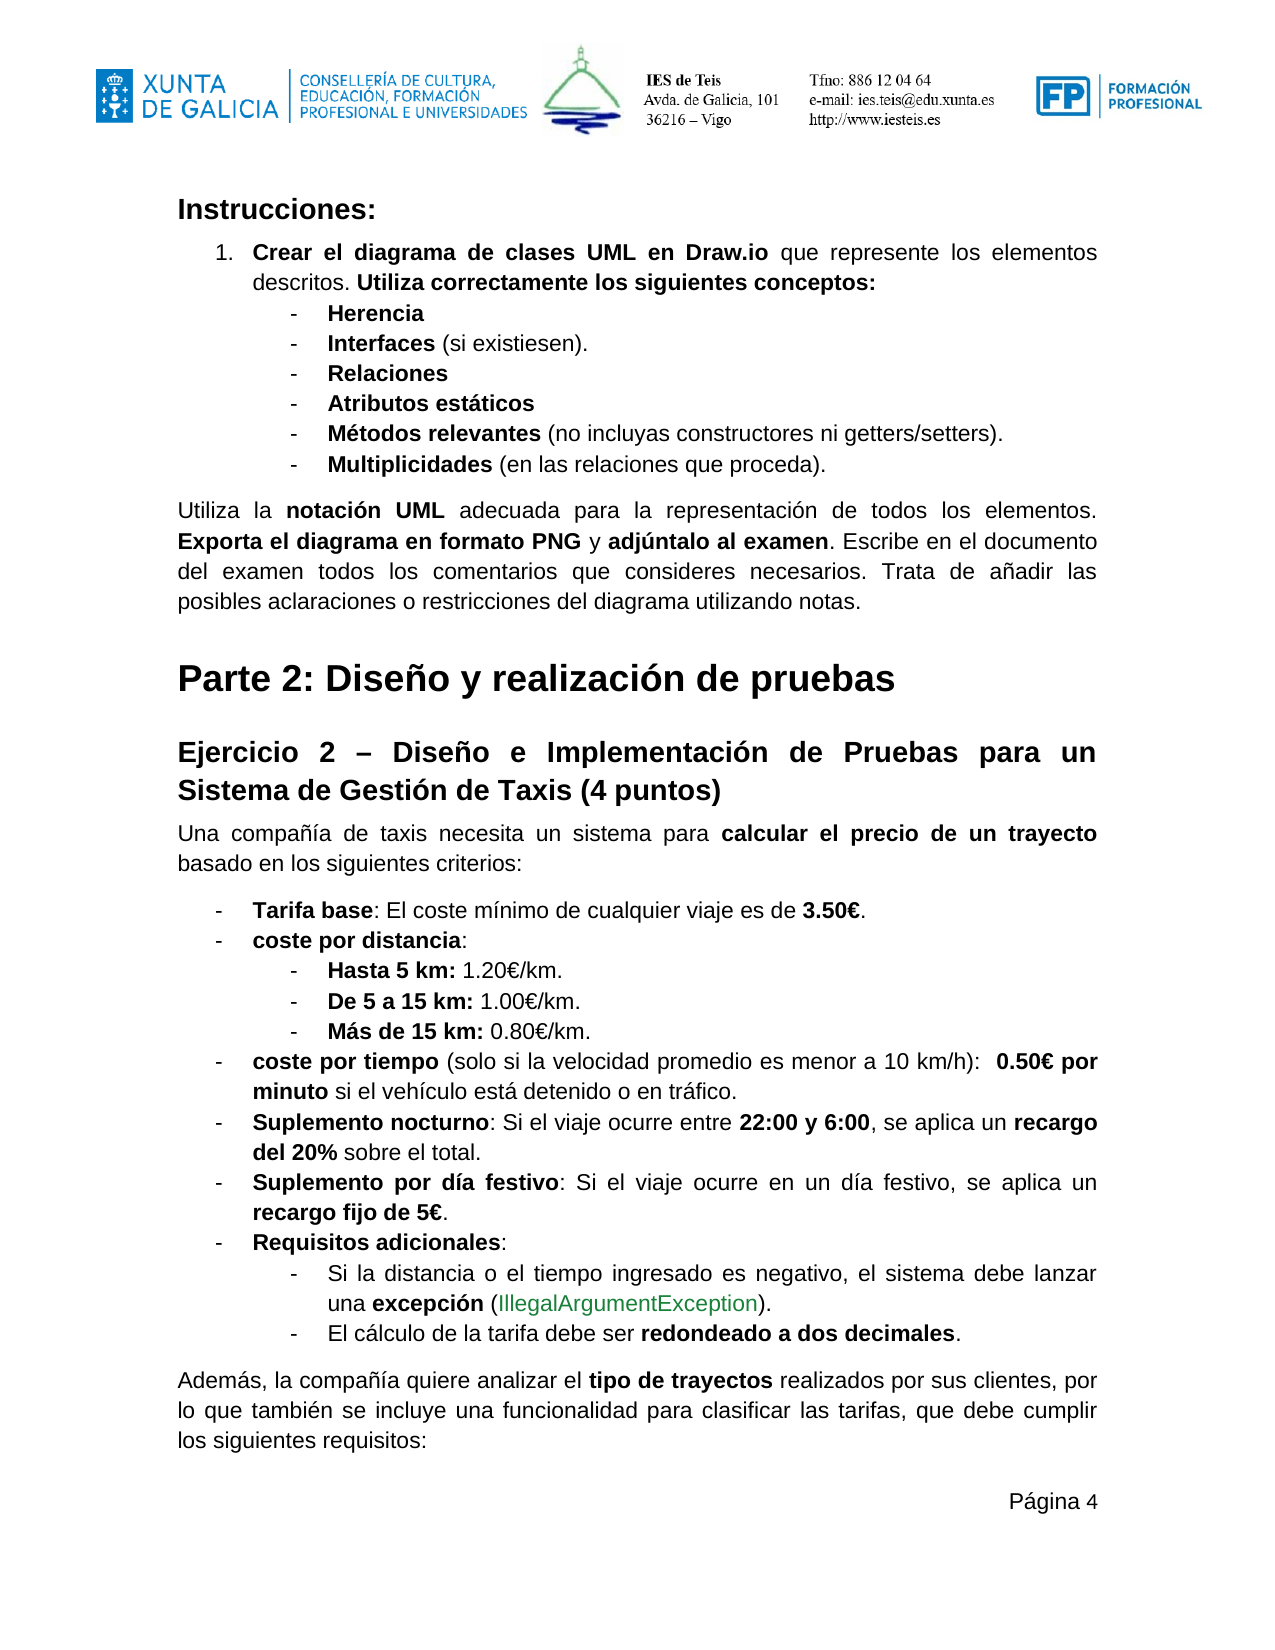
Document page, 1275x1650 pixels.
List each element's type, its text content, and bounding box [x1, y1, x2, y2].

list Métodos relevantes (no incluyas constructores ni getters/setters). [290, 420, 1098, 447]
text Además, la compañía quiere analizar el tipo de trayectos realizados por sus clientes, por lo que también se incluye una funcionalidad para clasificar las tarifas, que debe cumplir los siguientes requisitos: [177, 1367, 1098, 1454]
list Relaciones [290, 360, 1098, 386]
list Suplemento por día festivo: Si el viaje ocurre en un día festivo, se aplica un recargo fijo de 5€. [215, 1169, 1098, 1226]
list Multiplicidades (en las relaciones que proceda). [290, 451, 1098, 477]
list Tarifa base: El coste mínimo de cualquier viaje es de 3.50€. [215, 897, 1098, 923]
list De 5 a 15 km: 1.00€/km. [290, 988, 1098, 1014]
list Atributos estáticos [290, 390, 1098, 417]
list coste por distancia: [215, 927, 1098, 954]
list Interfaces (si existiesen). [290, 330, 1098, 356]
list Suplemento nocturno: Si el viaje ocurre entre 22:00 y 6:00, se aplica un recargo del 20% sobre el total. [215, 1108, 1098, 1165]
list coste por tiempo (solo si la velocidad promedio es menor a 10 km/h): 0.50€ por minuto si el vehículo está detenido o en tráfico. [215, 1048, 1098, 1105]
list Requisitos adicionales: [215, 1229, 1098, 1256]
list Herencia [290, 299, 1098, 326]
list El cálculo de la tarifa debe ser redondeado a dos decimales. [290, 1320, 1098, 1346]
list Más de 15 km: 0.80€/km. [290, 1018, 1098, 1044]
list Si la distancia o el tiempo ingresado es negativo, el sistema debe lanzar una excepción (IllegalArgumentException). [290, 1259, 1098, 1316]
picture [86, 35, 1215, 144]
subtitle Instrucciones: [177, 192, 1098, 226]
text Utiliza la notación UML adecuada para la representación de todos los elementos. Exporta el diagrama en formato PNG y adjúntalo al examen. Escribe en el documento del examen todos los comentarios que consideres necesarios. Trata de añadir las posibles aclaraciones o restricciones del diagrama utilizando notas. [177, 497, 1098, 614]
subtitle Parte 2: Diseño y realización de pruebas [177, 656, 1098, 699]
list Hasta 5 km: 1.20€/km. [290, 957, 1098, 984]
subtitle Ejercicio 2 – Diseño e Implementación de Pruebas para un Sistema de Gestión de Taxis (4 puntos) [177, 734, 1098, 807]
list Crear el diagrama de clases UML en Draw.io que represente los elementos descritos. Utiliza correctamente los siguientes conceptos: [215, 239, 1098, 296]
text Una compañía de taxis necesita un sistema para calcular el precio de un trayecto basado en los siguientes criterios: [177, 820, 1098, 877]
